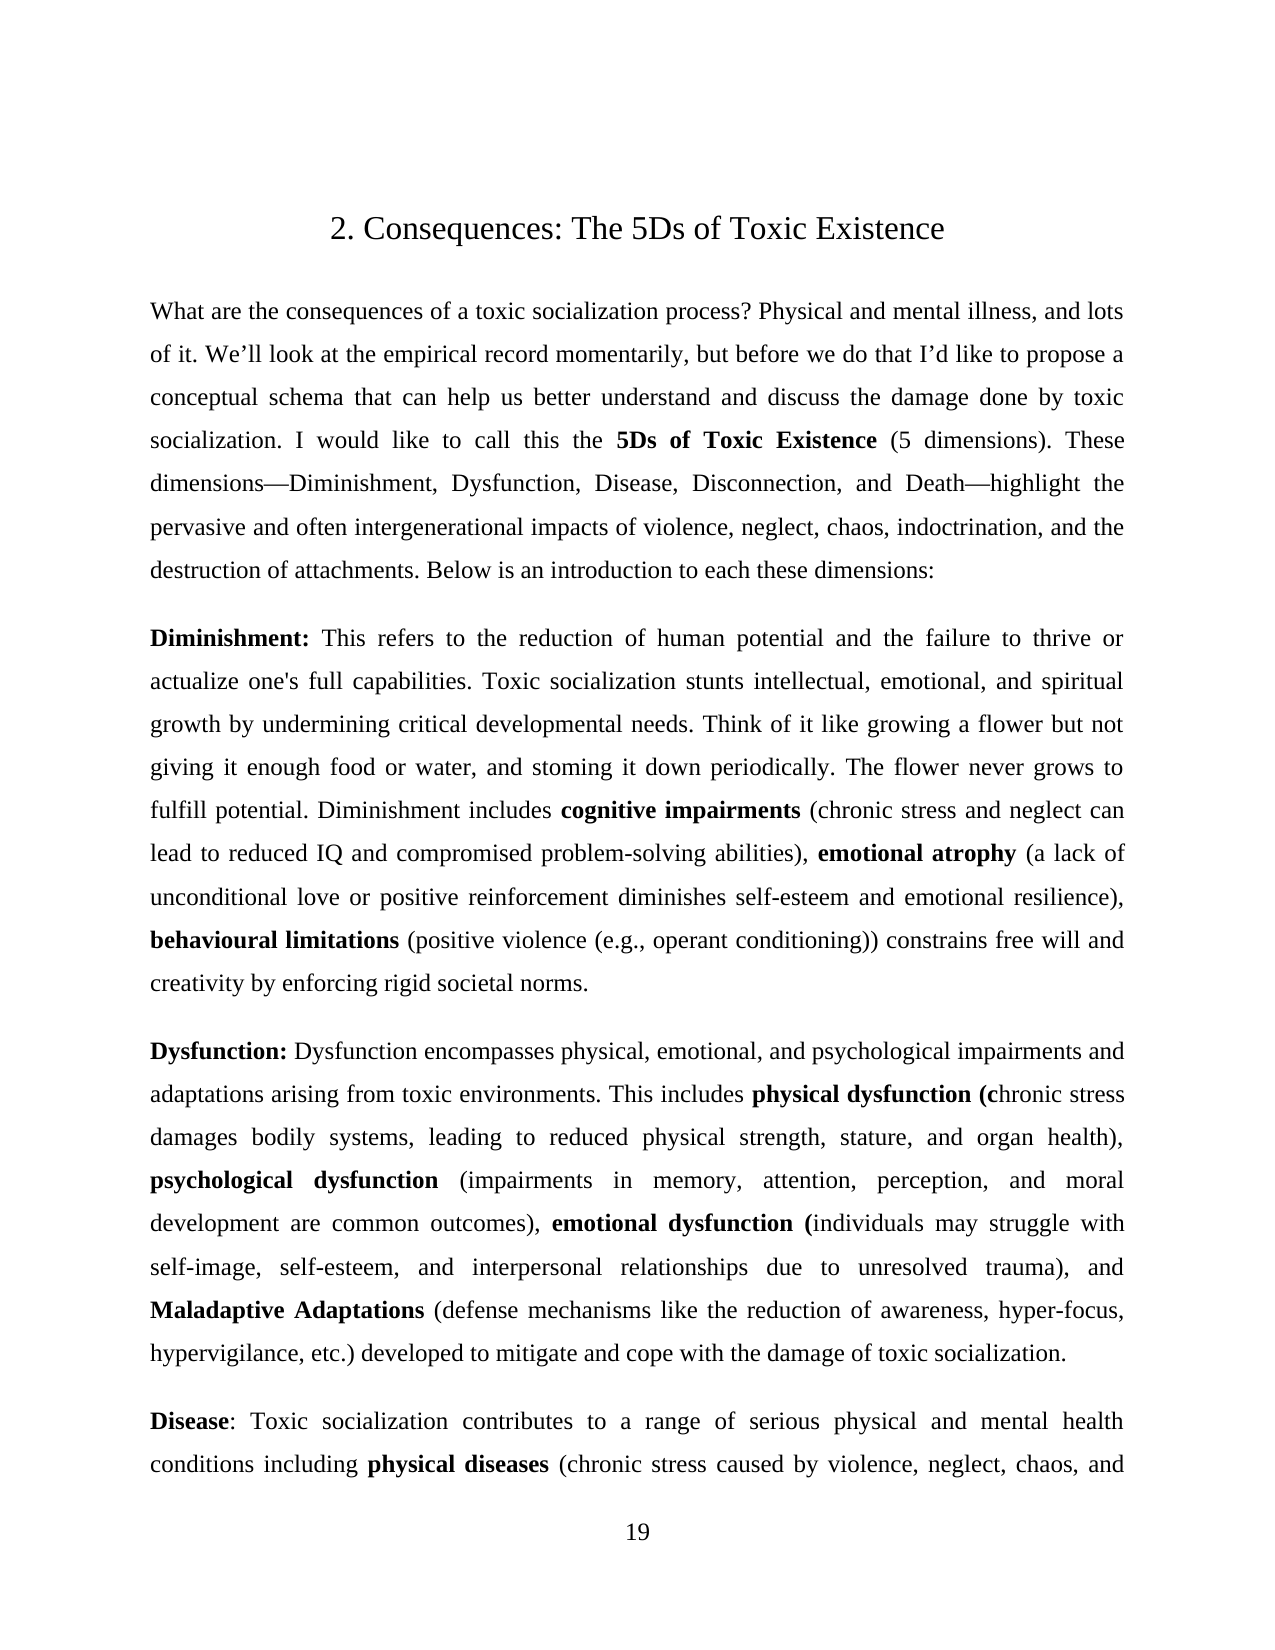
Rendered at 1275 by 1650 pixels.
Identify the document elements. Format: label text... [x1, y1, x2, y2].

text Diminishment: This refers to the reduction of human potential and the failure to thrive or actualize one's full capabilities. Toxic socialization stunts intellectual, emotional, and spiritual growth by undermining critical developmental needs. Think of it like growing a flower but not giving it enough food or water, and stoming it down periodically. The flower never grows to fulfill potential. Diminishment includes cognitive impairments (chronic stress and neglect can lead to reduced IQ and compromised problem-solving abilities), emotional atrophy (a lack of unconditional love or positive reinforcement diminishes self-esteem and emotional resilience), behavioural limitations (positive violence (e.g., operant conditioning)) constrains free will and creativity by enforcing rigid societal norms. [150, 623, 1125, 997]
text Disease: Toxic socialization contributes to a range of serious physical and mental health conditions including physical diseases (chronic stress caused by violence, neglect, chaos, and [150, 1406, 1125, 1478]
text Dysfunction: Dysfunction encompasses physical, emotional, and psychological impairments and adaptations arising from toxic environments. This includes physical dysfunction (chronic stress damages bodily systems, leading to reduced physical strength, stature, and organ health), psychological dysfunction (impairments in memory, attention, perception, and moral development are common outcomes), emotional dysfunction (individuals may struggle with self-image, self-esteem, and interpersonal relationships due to unresolved trauma), and Maladaptive Adaptations (defense mechanisms like the reduction of awareness, hyper-focus, hypervigilance, etc.) developed to mitigate and cope with the damage of toxic socialization. [150, 1036, 1125, 1367]
subtitle 2. Consequences: The 5Ds of Toxic Existence [150, 208, 1125, 247]
text What are the consequences of a toxic socialization process? Physical and mental illness, and lots of it. We’ll look at the empirical record momentarily, but before we do that I’d like to propose a conceptual schema that can help us better understand and discuss the damage done by toxic socialization. I would like to call this the 5Ds of Toxic Existence (5 dimensions). These dimensions—Diminishment, Dysfunction, Disease, Disconnection, and Death—highlight the pervasive and often intergenerational impacts of violence, neglect, chaos, indoctrination, and the destruction of attachments. Below is an introduction to each these dimensions: [150, 296, 1125, 583]
